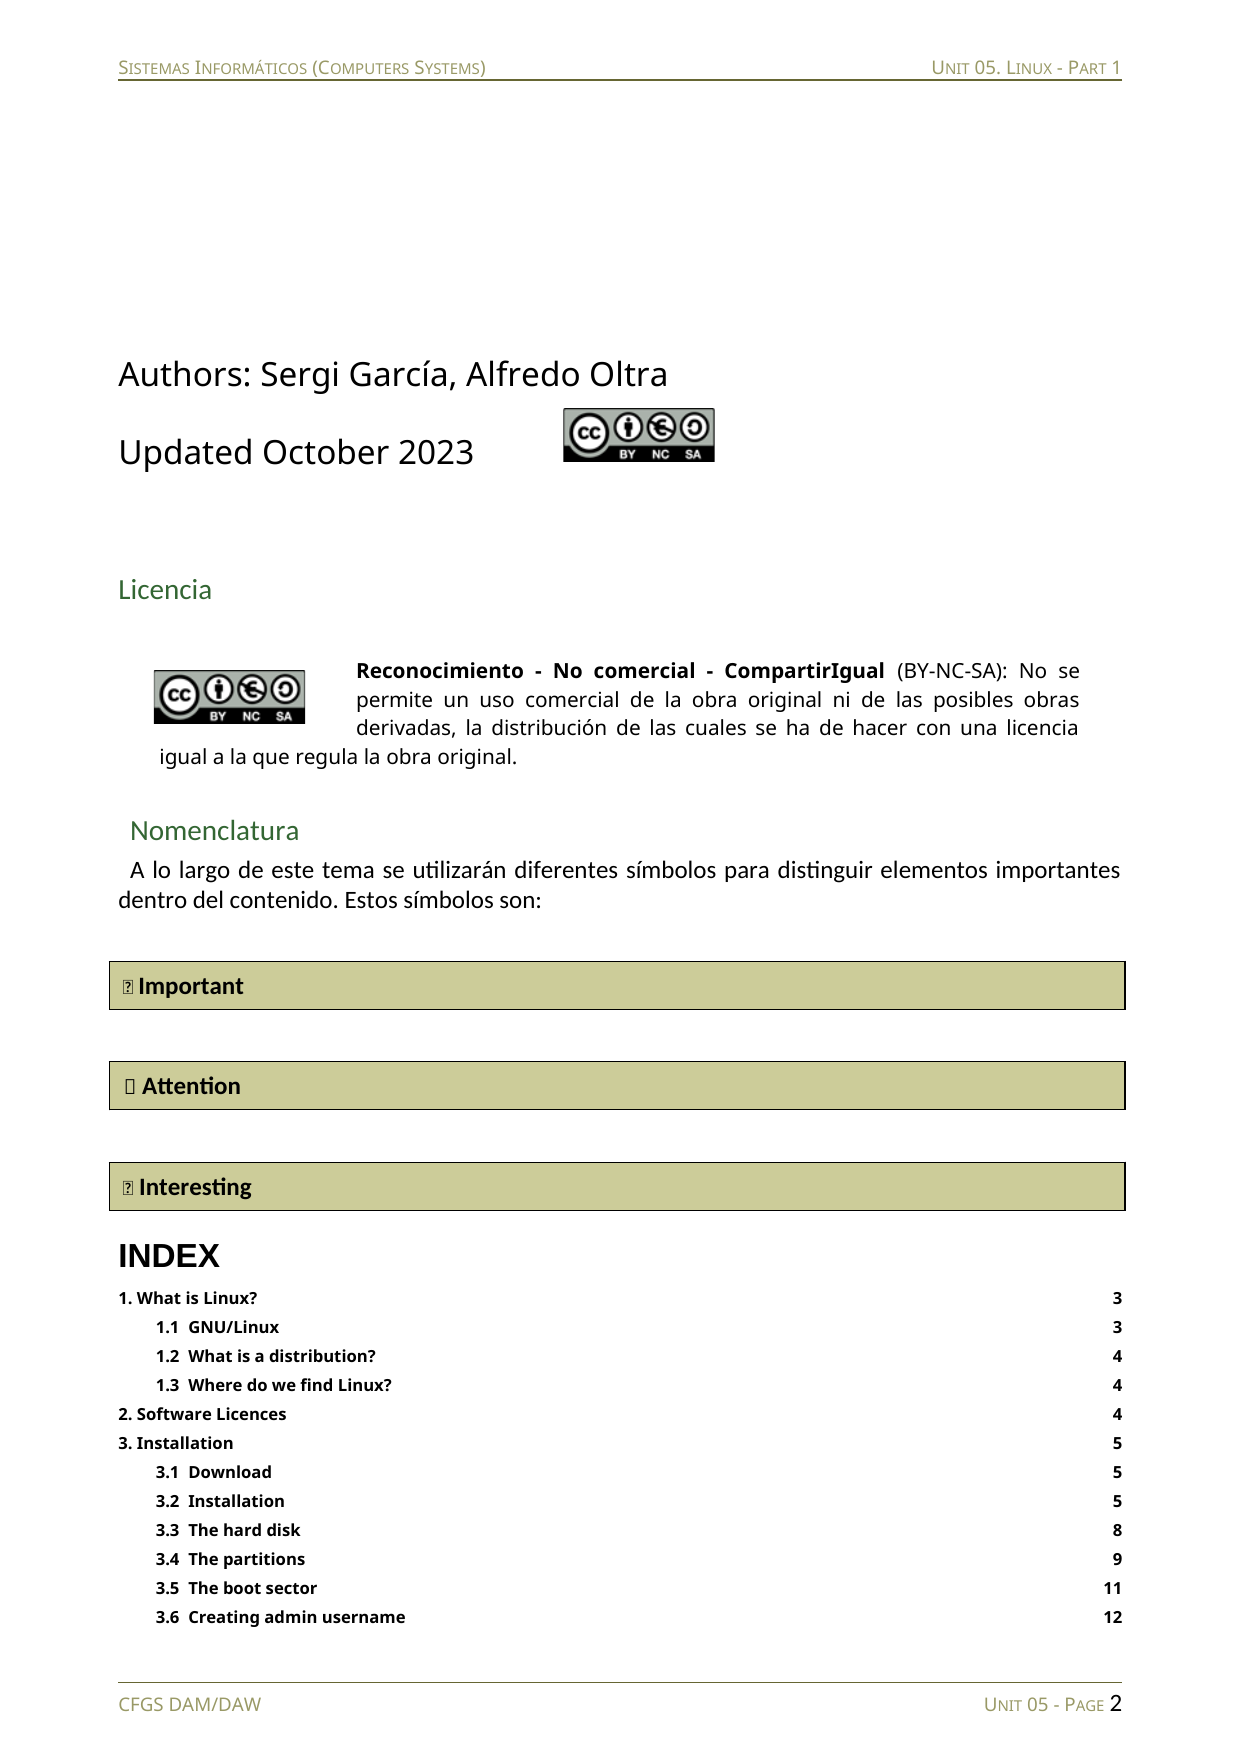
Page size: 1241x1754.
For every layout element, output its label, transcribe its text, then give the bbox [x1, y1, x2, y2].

text A lo largo de este tema se utilizarán diferentes símbolos para distinguir elementos importantes dentro del contenido. Estos símbolos son: [118, 854, 1122, 915]
text 1.3 Where do we find Linux? 4 [156, 1374, 1122, 1396]
text 1. What is Linux? 3 [118, 1287, 1122, 1309]
text ❕ Attention [110, 1062, 1124, 1109]
text 3.6 Creating admin username 12 [156, 1605, 1122, 1628]
text Updated October 2023 [118, 428, 1122, 474]
text 📖 Important [110, 962, 1124, 1009]
text 3.1 Download 5 [156, 1461, 1122, 1483]
text 3.2 Installation 5 [156, 1489, 1122, 1512]
text 2. Software Licences 4 [118, 1403, 1122, 1425]
text 1.2 What is a distribution? 4 [156, 1345, 1122, 1367]
text 💬 Interesting [110, 1163, 1124, 1210]
text 3. Installation 5 [118, 1432, 1122, 1454]
text Licencia [118, 571, 1122, 607]
picture [153, 670, 306, 724]
text INDEX [118, 1236, 1122, 1274]
text Reconocimiento - No comercial - CompartirIgual (BY-NC-SA): No se permite un uso comercial de la obra original ni de las posibles obras derivadas, la distribución de las cuales se ha de hacer con una licencia igual a la que regula la obra original. [159, 657, 1080, 770]
picture [563, 408, 715, 462]
text 3.3 The hard disk 8 [156, 1518, 1122, 1541]
text Authors: Sergi García, Alfredo Oltra [118, 351, 1122, 396]
text 1.1 GNU/Linux 3 [156, 1316, 1122, 1338]
text 3.5 The boot sector 11 [156, 1576, 1122, 1599]
text 3.4 The partitions 9 [156, 1547, 1122, 1570]
text Nomenclatura [118, 812, 1122, 847]
